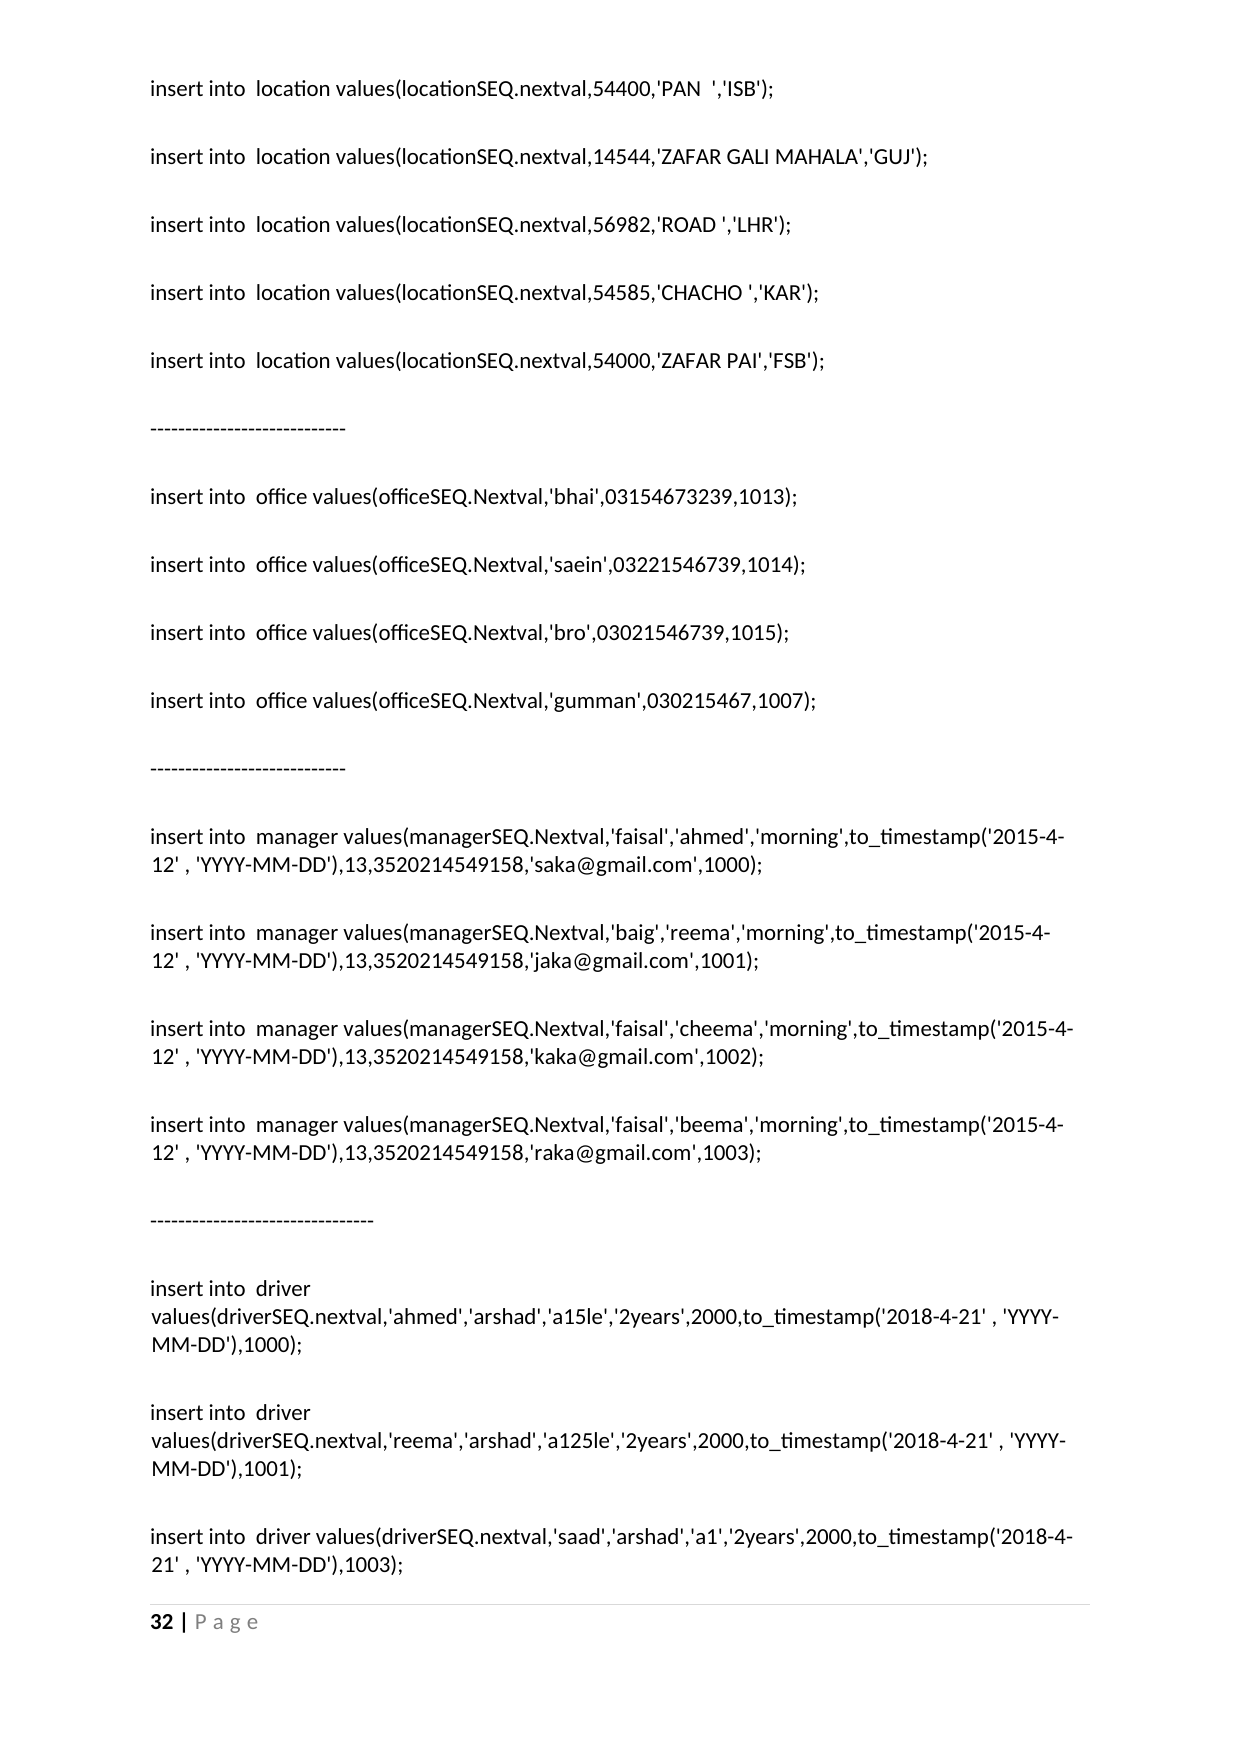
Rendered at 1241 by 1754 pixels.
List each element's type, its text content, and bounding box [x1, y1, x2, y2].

subtitle insert into location values(locationSEQ.nextval,54585,'CHACHO ','KAR'); [150, 278, 1090, 306]
subtitle insert into manager values(managerSEQ.Nextval,'faisal','cheema','morning',to_timestamp('2015-4-12' , 'YYYY-MM-DD'),13,3520214549158,'kaka@gmail.com',1002); [150, 1014, 1090, 1070]
subtitle insert into driver values(driverSEQ.nextval,'ahmed','arshad','a15le','2years',2000,to_timestamp('2018-4-21' , 'YYYY-MM-DD'),1000); [150, 1274, 1090, 1358]
subtitle insert into driver values(driverSEQ.nextval,'reema','arshad','a125le','2years',2000,to_timestamp('2018-4-21' , 'YYYY-MM-DD'),1001); [150, 1398, 1090, 1482]
subtitle insert into manager values(managerSEQ.Nextval,'faisal','ahmed','morning',to_timestamp('2015-4-12' , 'YYYY-MM-DD'),13,3520214549158,'saka@gmail.com',1000); [150, 822, 1090, 878]
subtitle insert into office values(officeSEQ.Nextval,'saein',03221546739,1014); [150, 550, 1090, 578]
subtitle insert into location values(locationSEQ.nextval,56982,'ROAD ','LHR'); [150, 210, 1090, 238]
subtitle insert into office values(officeSEQ.Nextval,'bhai',03154673239,1013); [150, 482, 1090, 510]
subtitle ---------------------------- [150, 754, 1090, 782]
subtitle insert into office values(officeSEQ.Nextval,'gumman',030215467,1007); [150, 686, 1090, 714]
subtitle insert into location values(locationSEQ.nextval,54000,'ZAFAR PAI','FSB'); [150, 346, 1090, 374]
subtitle insert into manager values(managerSEQ.Nextval,'baig','reema','morning',to_timestamp('2015-4-12' , 'YYYY-MM-DD'),13,3520214549158,'jaka@gmail.com',1001); [150, 918, 1090, 974]
subtitle insert into driver values(driverSEQ.nextval,'saad','arshad','a1','2years',2000,to_timestamp('2018-4-21' , 'YYYY-MM-DD'),1003); [150, 1522, 1090, 1578]
subtitle insert into location values(locationSEQ.nextval,54400,'PAN ','ISB'); [150, 74, 1090, 102]
subtitle -------------------------------- [150, 1206, 1090, 1234]
subtitle insert into manager values(managerSEQ.Nextval,'faisal','beema','morning',to_timestamp('2015-4-12' , 'YYYY-MM-DD'),13,3520214549158,'raka@gmail.com',1003); [150, 1110, 1090, 1166]
subtitle insert into office values(officeSEQ.Nextval,'bro',03021546739,1015); [150, 618, 1090, 646]
subtitle insert into location values(locationSEQ.nextval,14544,'ZAFAR GALI MAHALA','GUJ'); [150, 142, 1090, 170]
subtitle ---------------------------- [150, 414, 1090, 442]
